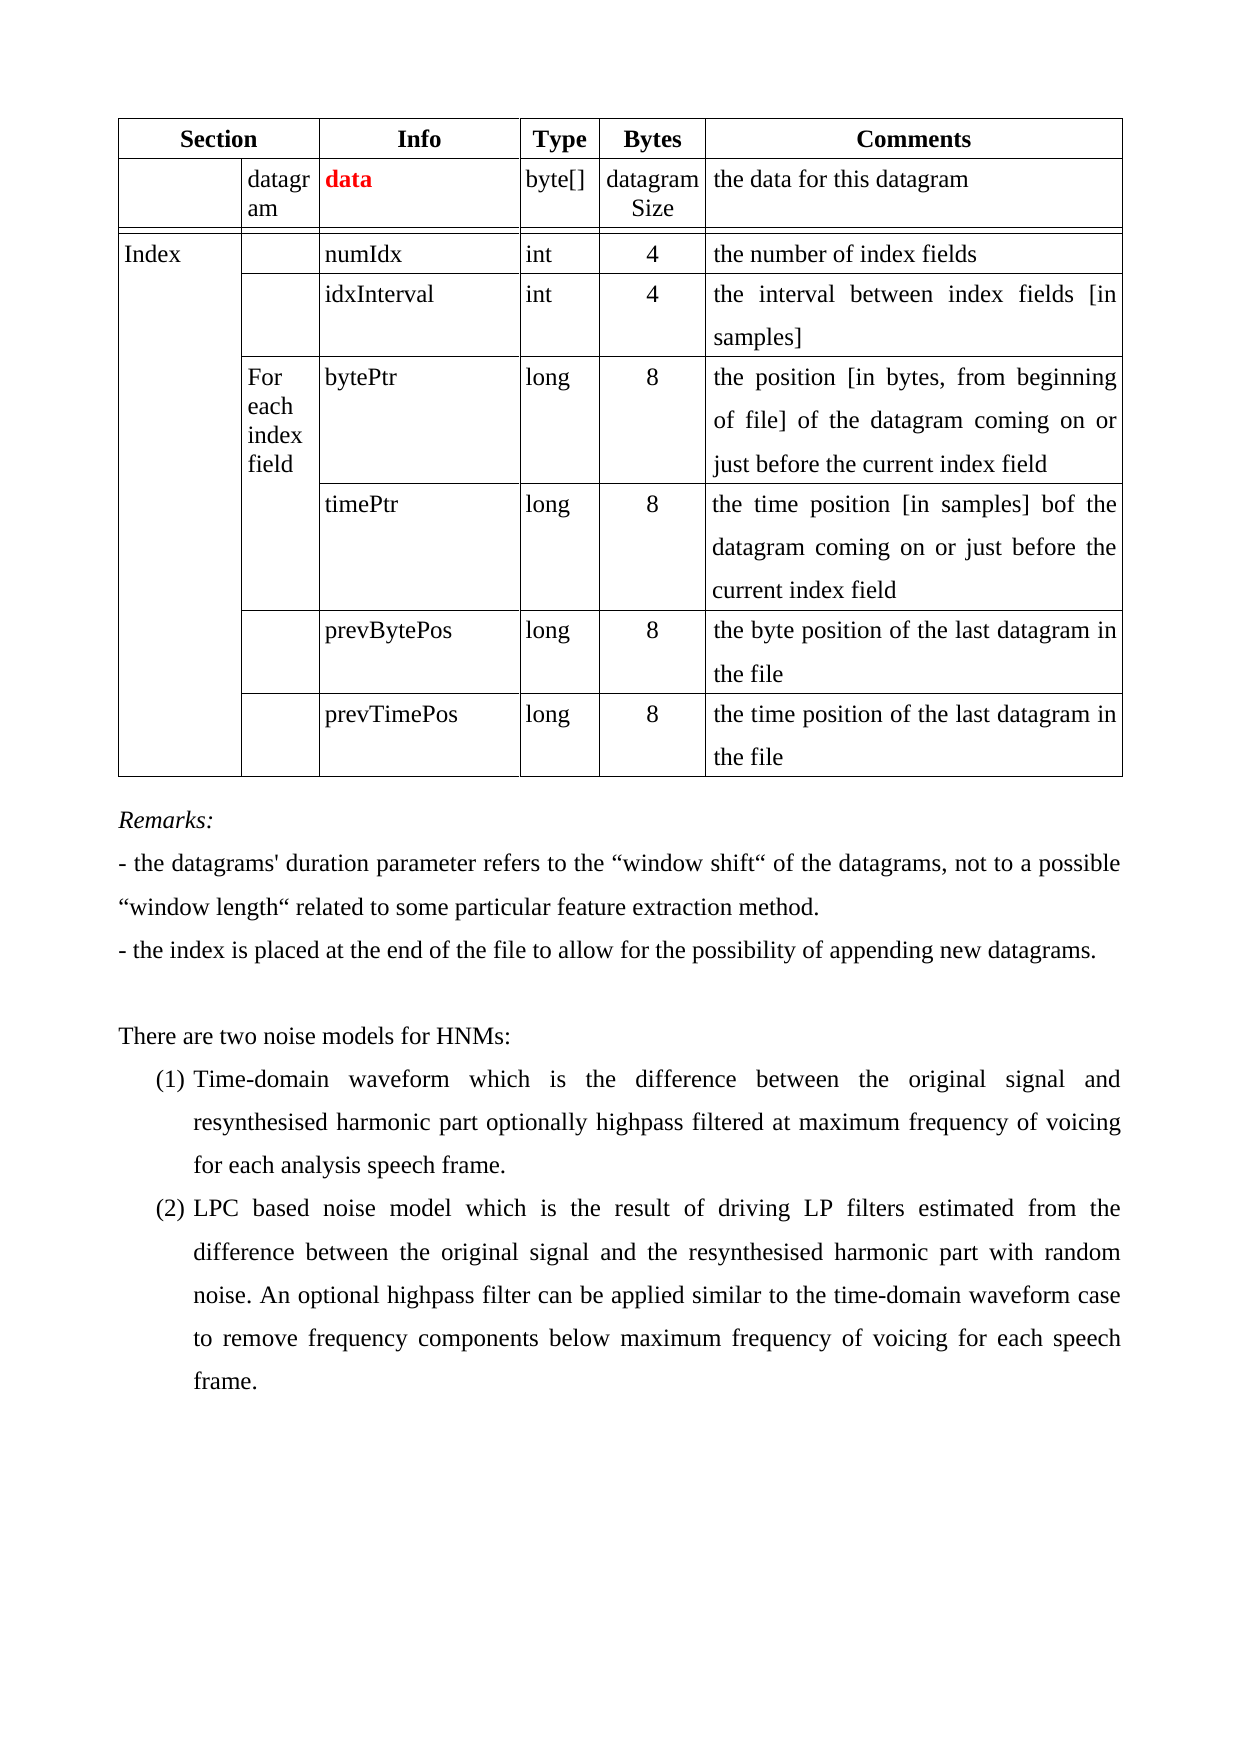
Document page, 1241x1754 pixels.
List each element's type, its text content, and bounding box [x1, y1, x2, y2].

table_cell the time position [in samples] bof the datagram coming on or just before the current index field [706, 484, 1122, 610]
table_header 8 [600, 357, 705, 483]
table_header int [521, 234, 599, 273]
table_header the number of index fields [706, 234, 1122, 273]
table_cell Index [119, 234, 241, 776]
text - the datagrams' duration parameter refers to the “window shift“ of the datagrams, not to a possible “window length“ related to some particular feature extraction method. [118, 848, 1122, 920]
table_cell [119, 228, 241, 233]
table_cell byte[] [521, 159, 599, 227]
table_header Bytes [600, 119, 705, 158]
table_header bytePtr [320, 357, 519, 483]
text - the index is placed at the end of the file to allow for the possibility of appending new datagrams. [118, 935, 1122, 963]
table_cell data [320, 159, 519, 227]
table_cell [242, 274, 319, 356]
table_cell [242, 611, 319, 693]
table_header Comments [706, 119, 1122, 158]
table_cell 8 [600, 484, 705, 610]
table_cell idxInterval [320, 274, 519, 356]
text There are two noise models for HNMs: [118, 1021, 1122, 1050]
table_cell [119, 159, 241, 227]
table_cell [242, 694, 319, 776]
list LPC based noise model which is the result of driving LP filters estimated from the difference between the original signal and the resynthesised harmonic part with random noise. An optional highpass filter can be applied similar to the time-domain waveform case to remove frequency components below maximum frequency of voicing for each speech frame. [156, 1193, 1122, 1395]
table_cell 8 [600, 611, 705, 693]
table_cell 4 [600, 274, 705, 356]
table_header long [521, 357, 599, 483]
table_cell the byte position of the last datagram in the file [706, 611, 1122, 693]
table_header Section [119, 119, 319, 158]
text Remarks: [118, 805, 1122, 834]
table_cell [521, 228, 599, 233]
table_cell long [521, 694, 599, 776]
table_header the position [in bytes, from beginning of file] of the datagram coming on or just before the current index field [706, 357, 1122, 483]
table_cell int [521, 274, 599, 356]
table_cell For each index field [242, 357, 319, 610]
table_cell long [521, 611, 599, 693]
table_cell [242, 228, 319, 233]
table_header numIdx [320, 234, 519, 273]
table_cell the data for this datagram [706, 159, 1122, 227]
table_cell 8 [600, 694, 705, 776]
table_header Info [320, 119, 519, 158]
table_cell prevBytePos [320, 611, 519, 693]
table_cell the time position of the last datagram in the file [706, 694, 1122, 776]
table_cell long [521, 484, 599, 610]
table_header Type [521, 119, 599, 158]
table_cell [706, 228, 1122, 233]
table_cell prevTimePos [320, 694, 519, 776]
table_header [242, 234, 319, 273]
table_cell timePtr [320, 484, 519, 610]
table_cell the interval between index fields [in samples] [706, 274, 1122, 356]
table_cell [320, 228, 519, 233]
table_cell [600, 228, 705, 233]
list Time-domain waveform which is the difference between the original signal and resynthesised harmonic part optionally highpass filtered at maximum frequency of voicing for each analysis speech frame. [156, 1064, 1122, 1179]
table_cell datagram [242, 159, 319, 227]
table_cell datagramSize [600, 159, 705, 227]
table_header 4 [600, 234, 705, 273]
